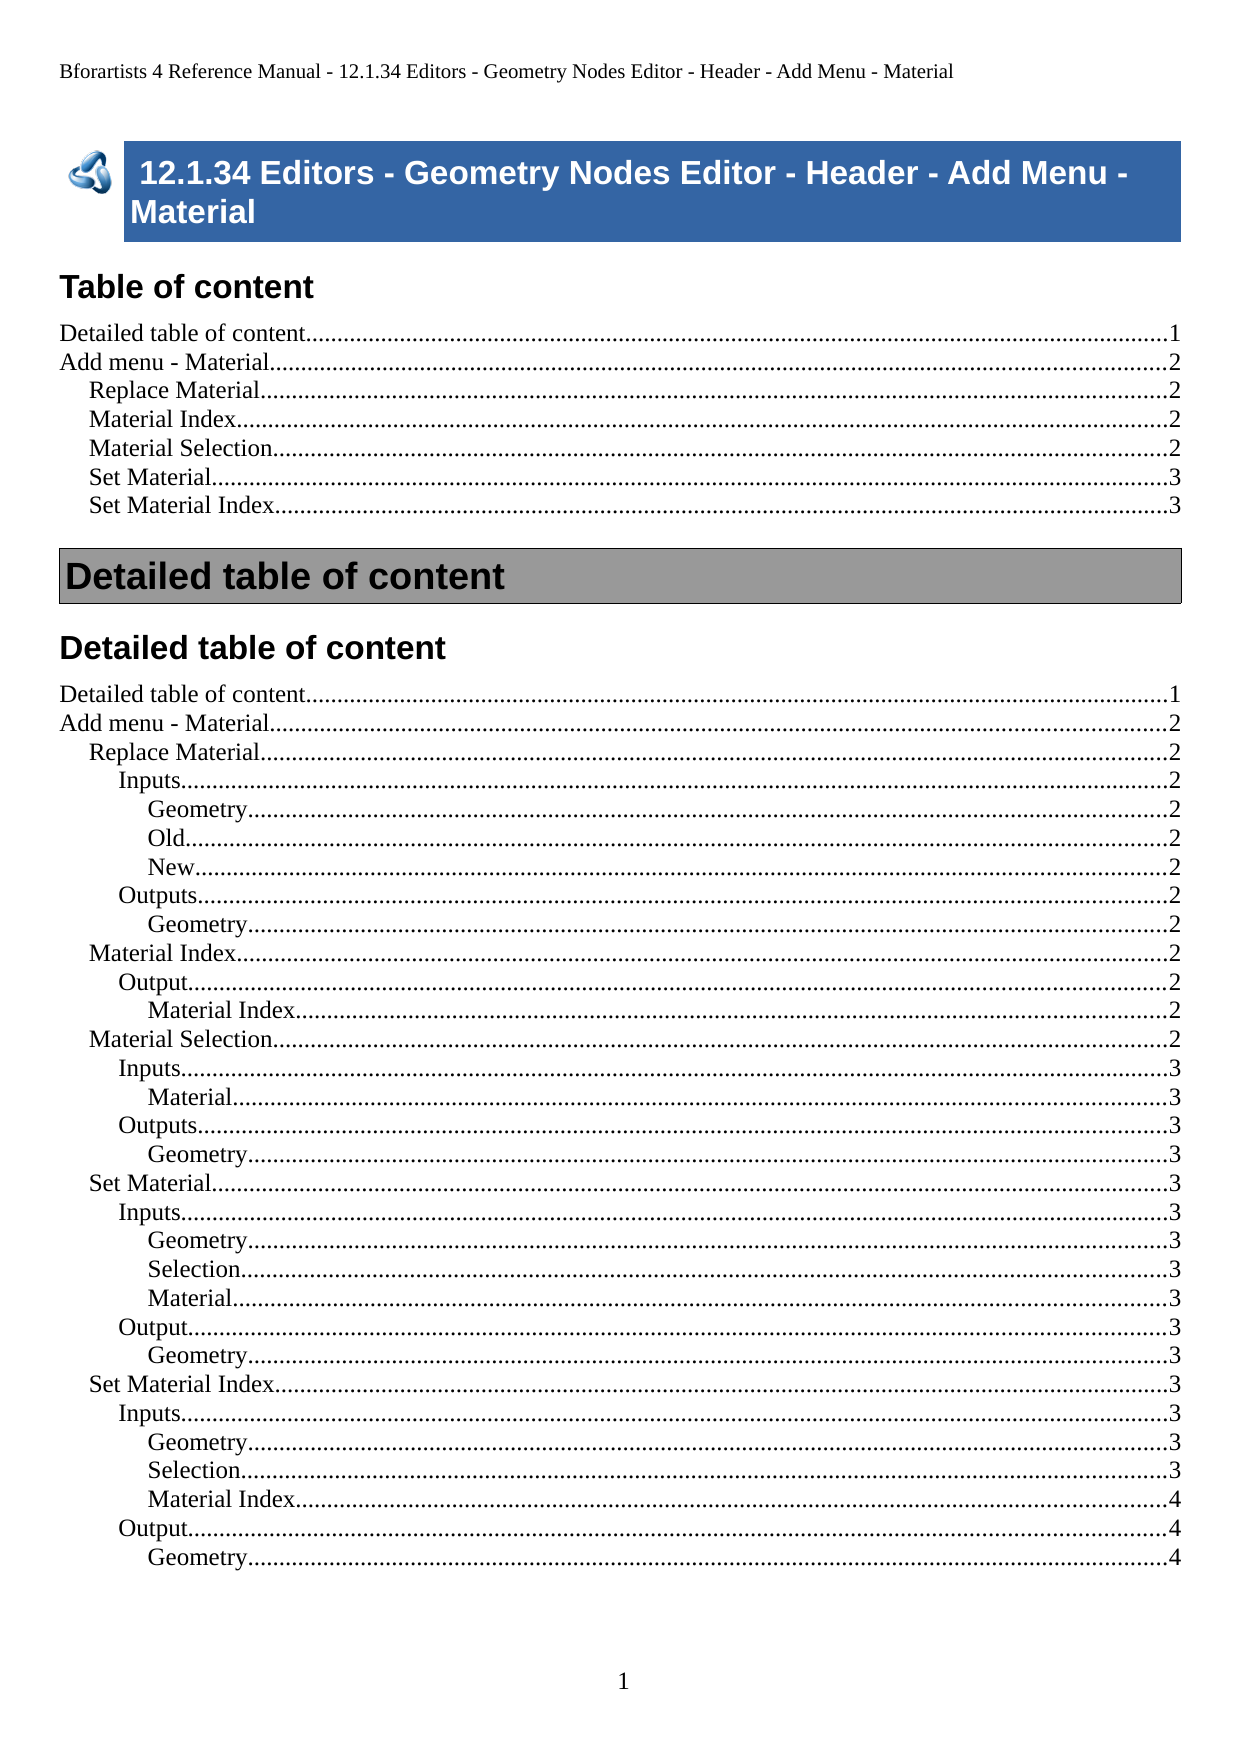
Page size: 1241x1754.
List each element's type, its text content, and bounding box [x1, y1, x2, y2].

subtitle Detailed table of content [59, 628, 1181, 667]
text Geometry 4 [147, 1542, 1181, 1570]
text Selection 3 [147, 1254, 1181, 1283]
text Material Index 2 [88, 938, 1181, 967]
text Geometry 3 [147, 1225, 1181, 1254]
table_header [59, 141, 124, 242]
subtitle Table of content [59, 267, 1181, 305]
text Old 2 [147, 823, 1181, 852]
text Inputs 2 [118, 765, 1181, 794]
text Set Material 3 [88, 1168, 1181, 1197]
text Inputs 3 [118, 1053, 1181, 1082]
text Output 3 [118, 1312, 1181, 1340]
text Detailed table of content 1 [59, 679, 1181, 708]
text Geometry 3 [147, 1340, 1181, 1369]
text Material Selection 2 [88, 433, 1181, 462]
text Outputs 2 [118, 880, 1181, 909]
text Replace Material 2 [88, 375, 1181, 404]
text Output 2 [118, 967, 1181, 995]
table_header 12.1.34 Editors - Geometry Nodes Editor - Header - Add Menu - Material [124, 141, 1181, 242]
text Output 4 [118, 1513, 1181, 1542]
text Material Index 2 [88, 404, 1181, 433]
table_header Detailed table of content [60, 549, 1181, 603]
text Geometry 2 [147, 909, 1181, 938]
text New 2 [147, 852, 1181, 880]
text Material Index 2 [147, 995, 1181, 1024]
text Inputs 3 [118, 1197, 1181, 1225]
text Add menu - Material 2 [59, 347, 1181, 375]
picture [65, 147, 114, 197]
text Geometry 3 [147, 1427, 1181, 1455]
text Set Material 3 [88, 462, 1181, 490]
text Detailed table of content 1 [59, 318, 1181, 347]
text Outputs 3 [118, 1110, 1181, 1139]
text Set Material Index 3 [88, 1369, 1181, 1398]
text Material 3 [147, 1283, 1181, 1312]
text Material Selection 2 [88, 1024, 1181, 1053]
text Material Index 4 [147, 1484, 1181, 1513]
text Geometry 2 [147, 794, 1181, 823]
text Inputs 3 [118, 1398, 1181, 1427]
text Add menu - Material 2 [59, 708, 1181, 737]
text Set Material Index 3 [88, 490, 1181, 519]
text Geometry 3 [147, 1139, 1181, 1168]
text Replace Material 2 [88, 737, 1181, 765]
text Selection 3 [147, 1455, 1181, 1484]
text Material 3 [147, 1082, 1181, 1110]
